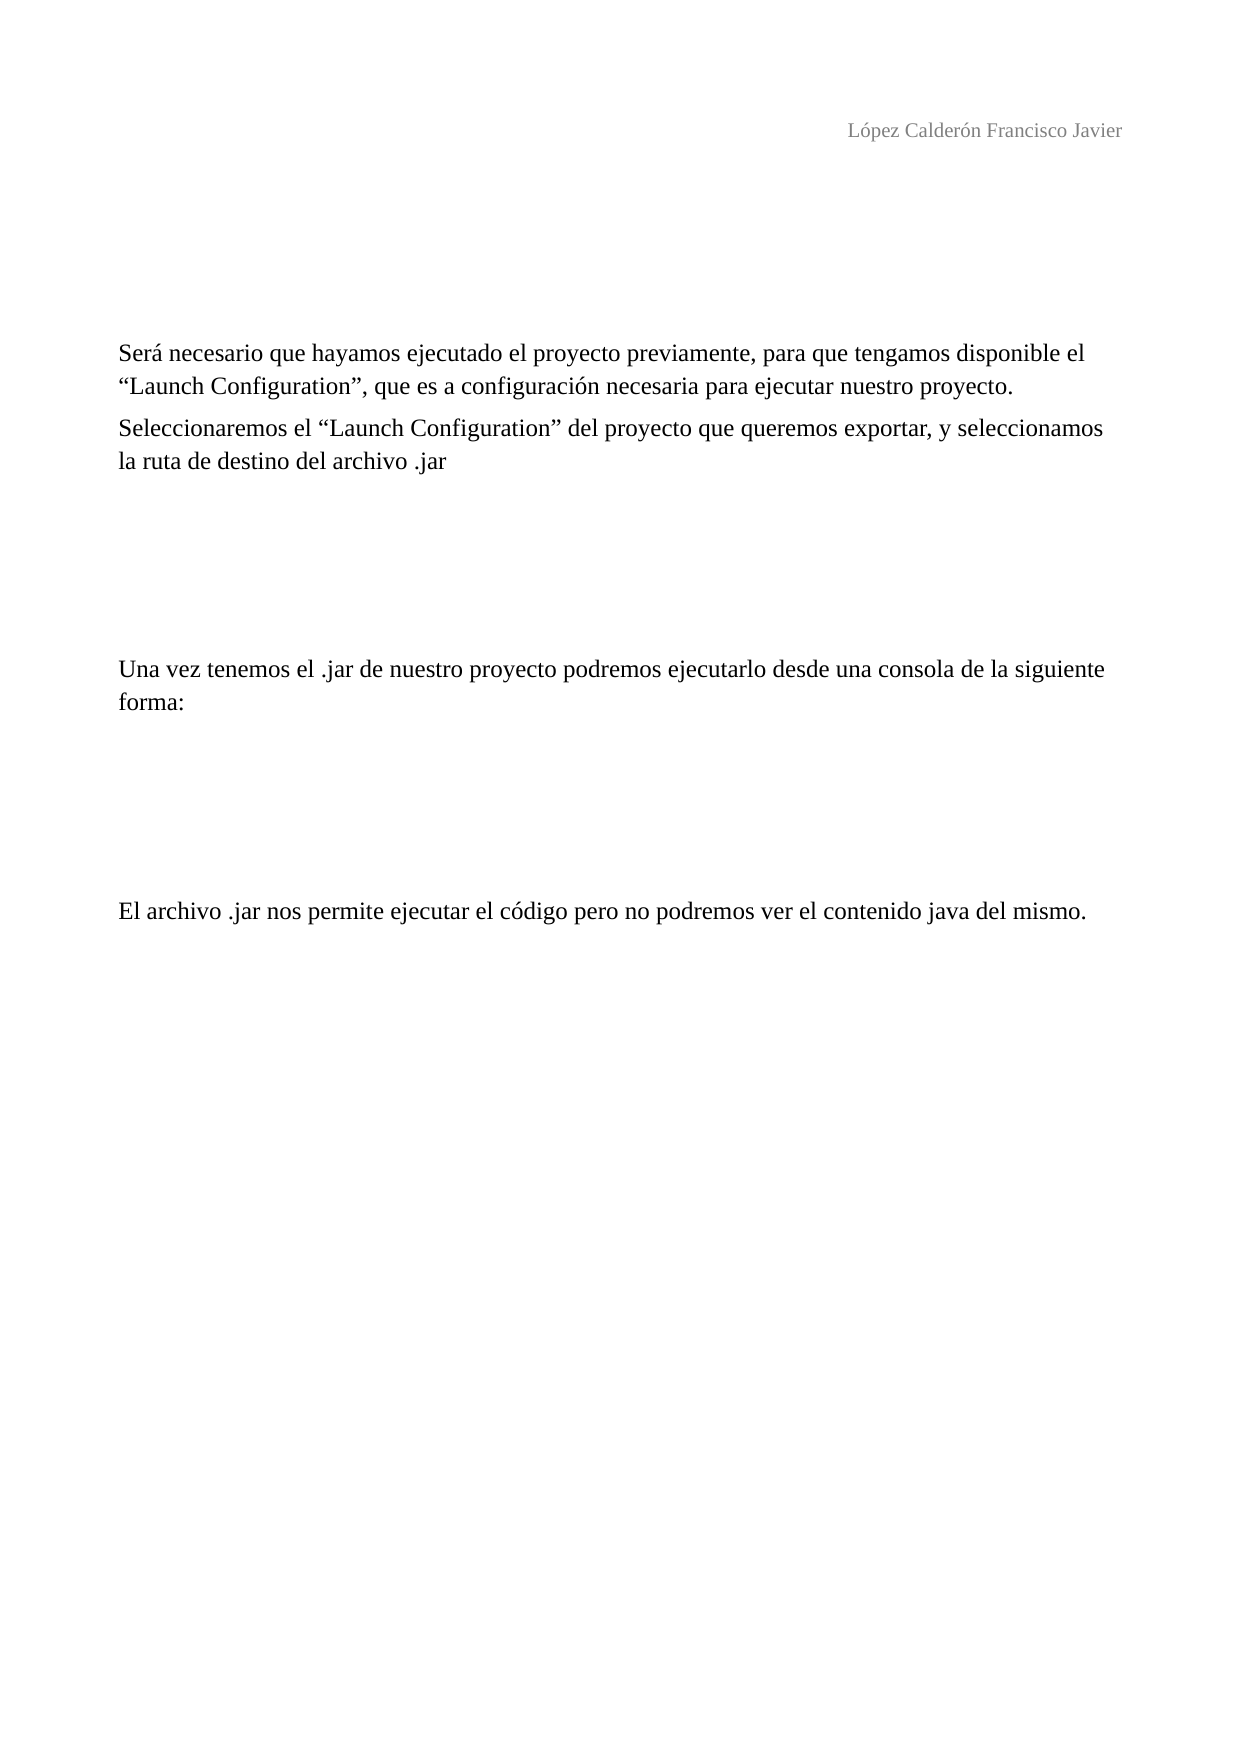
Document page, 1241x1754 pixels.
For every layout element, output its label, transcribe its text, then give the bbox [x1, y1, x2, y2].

text Será necesario que hayamos ejecutado el proyecto previamente, para que tengamos disponible el “Launch Configuration”, que es a configuración necesaria para ejecutar nuestro proyecto. [118, 338, 1122, 400]
text El archivo .jar nos permite ejecutar el código pero no podremos ver el contenido java del mismo. [118, 896, 1122, 924]
text Una vez tenemos el .jar de nuestro proyecto podremos ejecutarlo desde una consola de la siguiente forma: [118, 654, 1122, 716]
text Seleccionaremos el “Launch Configuration” del proyecto que queremos exportar, y seleccionamos la ruta de destino del archivo .jar [118, 413, 1122, 475]
